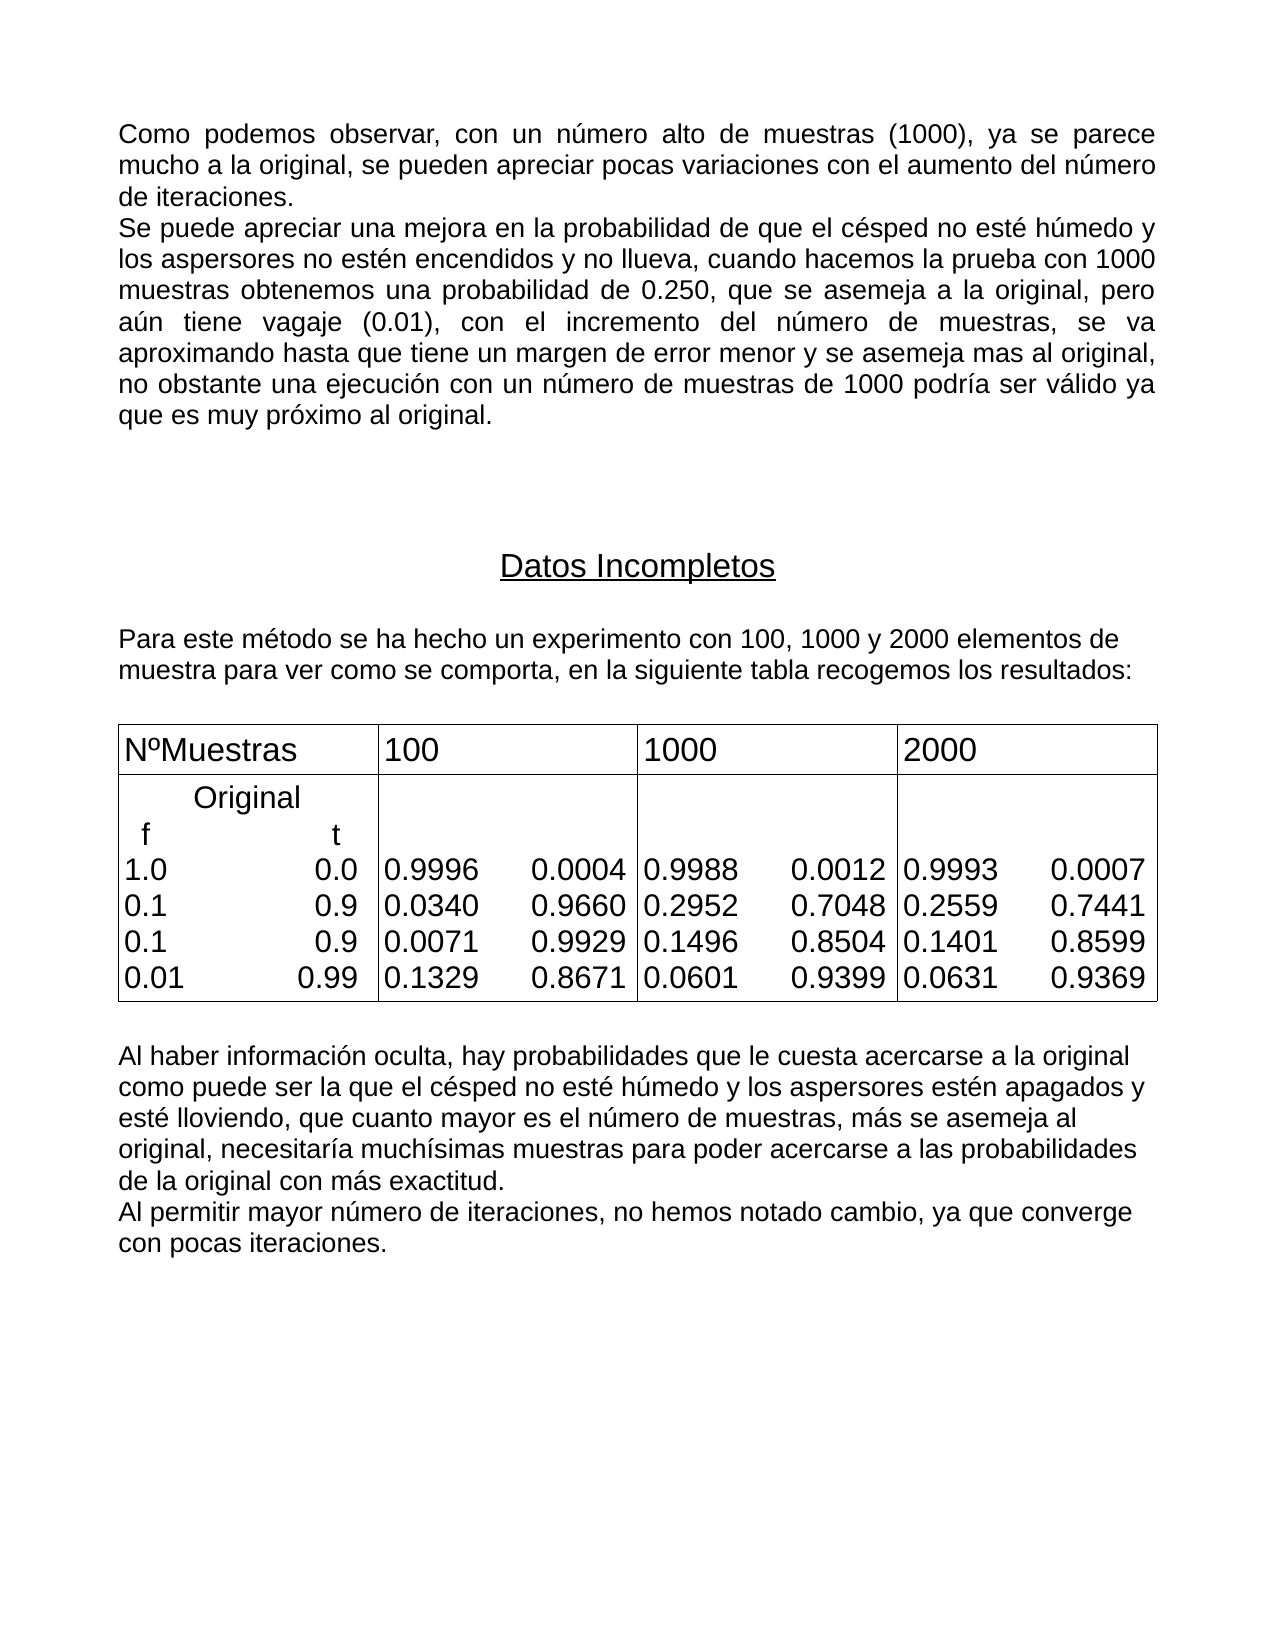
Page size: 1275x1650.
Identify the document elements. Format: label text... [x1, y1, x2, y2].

text Se puede apreciar una mejora en la probabilidad de que el césped no esté húmedo y los aspersores no estén encendidos y no llueva, cuando hacemos la prueba con 1000 muestras obtenemos una probabilidad de 0.250, que se asemeja a la original, pero aún tiene vagaje (0.01), con el incremento del número de muestras, se va aproximando hasta que tiene un margen de error menor y se asemeja mas al original, no obstante una ejecución con un número de muestras de 1000 podría ser válido ya que es muy próximo al original. [118, 212, 1157, 431]
text Como podemos observar, con un número alto de muestras (1000), ya se parece mucho a la original, se pueden apreciar pocas variaciones con el aumento del número de iteraciones. [118, 118, 1157, 212]
table_header 100 [379, 725, 637, 774]
text Datos Incompletos [118, 546, 1157, 584]
table_cell 0.9996 0.0004 0.0340 0.9660 0.0071 0.9929 0.1329 0.8671 [379, 775, 637, 1001]
table_cell Original f t 1.0 0.0 0.1 0.9 0.1 0.9 0.01 0.99 [119, 775, 378, 1001]
table_cell 0.9988 0.0012 0.2952 0.7048 0.1496 0.8504 0.0601 0.9399 [638, 775, 897, 1001]
table_header 2000 [898, 725, 1157, 774]
table_header NºMuestras [119, 725, 378, 774]
table_header 1000 [638, 725, 897, 774]
text Para este método se ha hecho un experimento con 100, 1000 y 2000 elementos de muestra para ver como se comporta, en la siguiente tabla recogemos los resultados: [118, 623, 1157, 685]
text Al permitir mayor número de iteraciones, no hemos notado cambio, ya que converge con pocas iteraciones. [118, 1196, 1157, 1258]
table_cell 0.9993 0.0007 0.2559 0.7441 0.1401 0.8599 0.0631 0.9369 [898, 775, 1157, 1001]
text Al haber información oculta, hay probabilidades que le cuesta acercarse a la original como puede ser la que el césped no esté húmedo y los aspersores estén apagados y esté lloviendo, que cuanto mayor es el número de muestras, más se asemeja al original, necesitaría muchísimas muestras para poder acercarse a las probabilidades de la original con más exactitud. [118, 1039, 1157, 1196]
